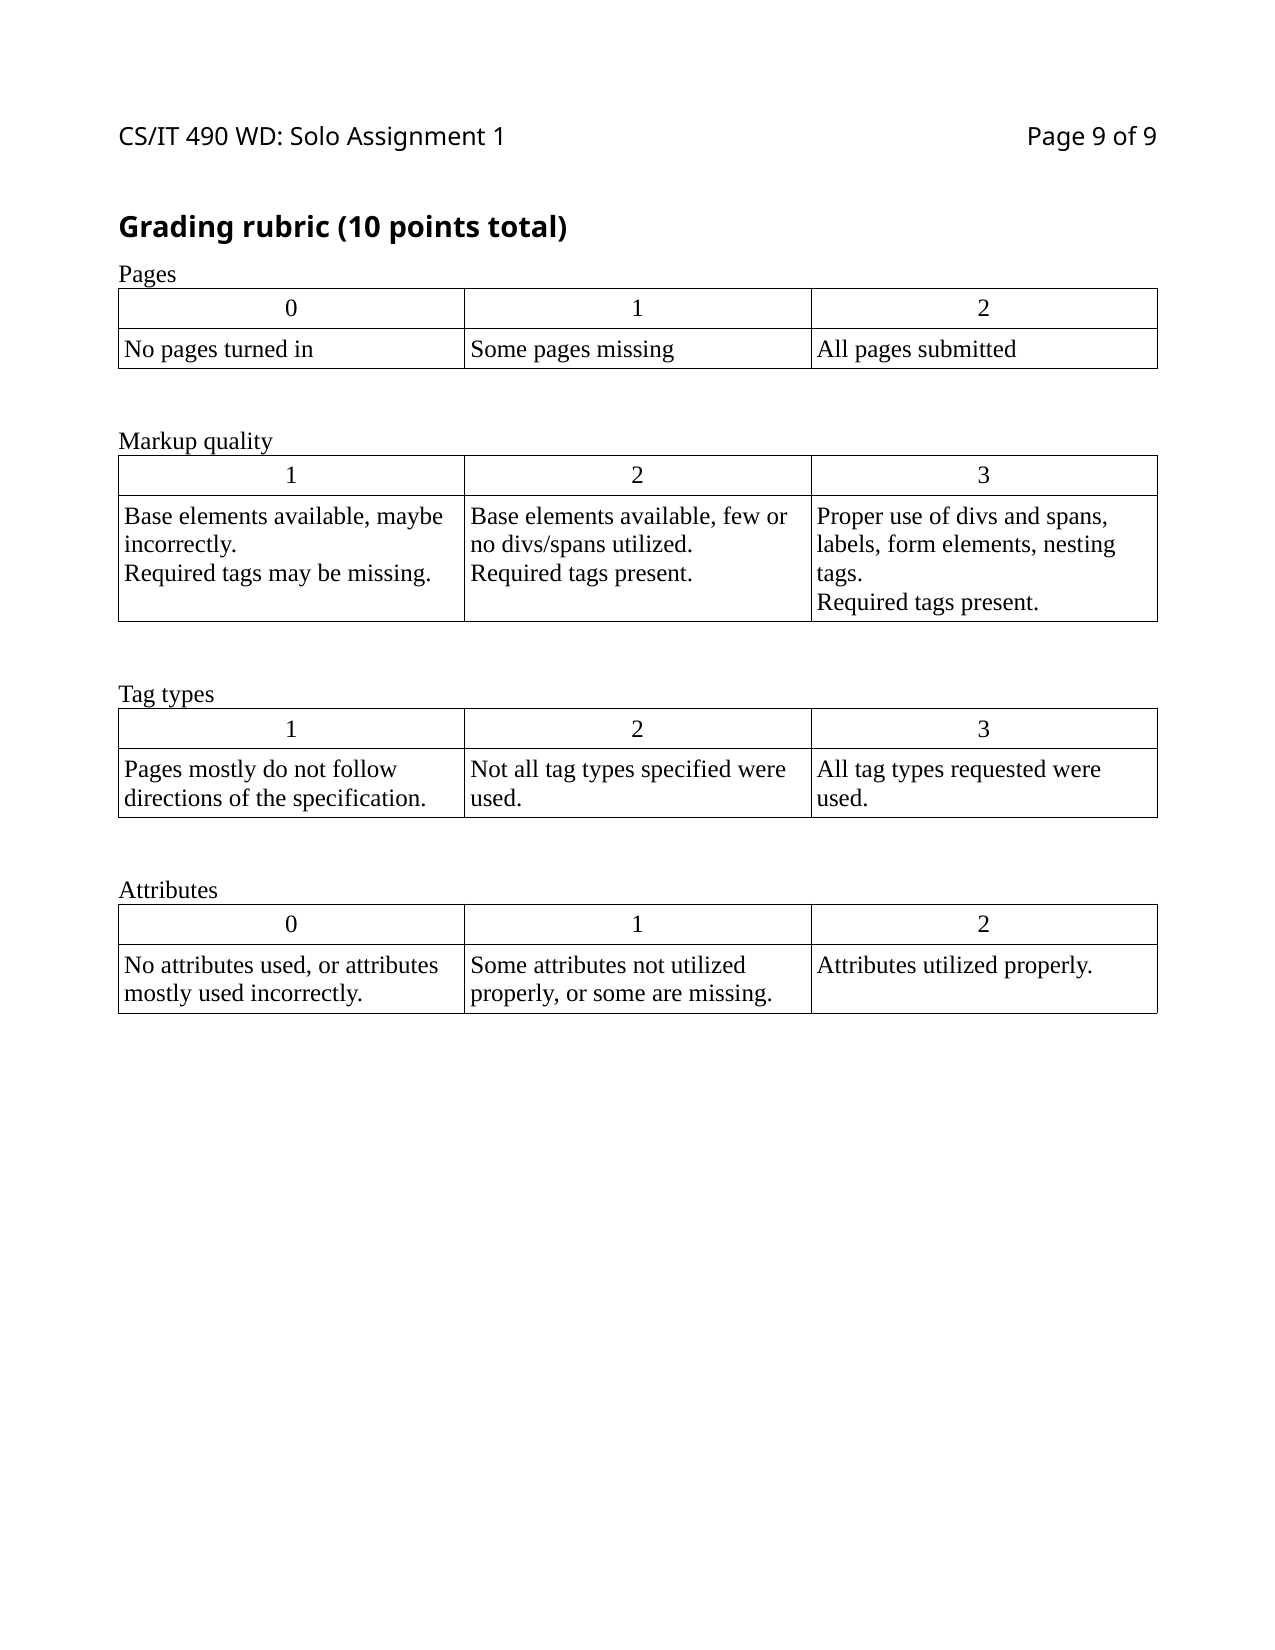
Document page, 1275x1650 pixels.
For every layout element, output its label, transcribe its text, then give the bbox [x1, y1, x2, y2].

table_cell Base elements available, maybe incorrectly. Required tags may be missing. [119, 496, 464, 621]
table_cell Some attributes not utilized properly, or some are missing. [465, 945, 811, 1013]
text Pages [118, 259, 1157, 288]
table_header 2 [465, 709, 811, 748]
table_header 2 [465, 456, 811, 495]
table_header 0 [119, 905, 464, 944]
table_cell No pages turned in [119, 329, 464, 368]
table_header 1 [119, 709, 464, 748]
table_cell All pages submitted [812, 329, 1157, 368]
table_cell Some pages missing [465, 329, 811, 368]
table_cell Pages mostly do not follow directions of the specification. [119, 749, 464, 817]
text Markup quality [118, 426, 1157, 454]
table_cell Proper use of divs and spans, labels, form elements, nesting tags. Required tags present. [812, 496, 1157, 621]
table_header 3 [812, 456, 1157, 495]
text Attributes [118, 875, 1157, 903]
table_header 0 [119, 289, 464, 328]
table_header 2 [812, 905, 1157, 944]
table_cell Not all tag types specified were used. [465, 749, 811, 817]
text Tag types [118, 679, 1157, 708]
table_header 1 [119, 456, 464, 495]
table_header 1 [465, 905, 811, 944]
subtitle Grading rubric (10 points total) [118, 207, 1157, 246]
table_header 2 [812, 289, 1157, 328]
table_cell Attributes utilized properly. [812, 945, 1157, 1013]
table_header 1 [465, 289, 811, 328]
table_cell No attributes used, or attributes mostly used incorrectly. [119, 945, 464, 1013]
table_cell Base elements available, few or no divs/spans utilized. Required tags present. [465, 496, 811, 621]
table_header 3 [812, 709, 1157, 748]
table_cell All tag types requested were used. [812, 749, 1157, 817]
